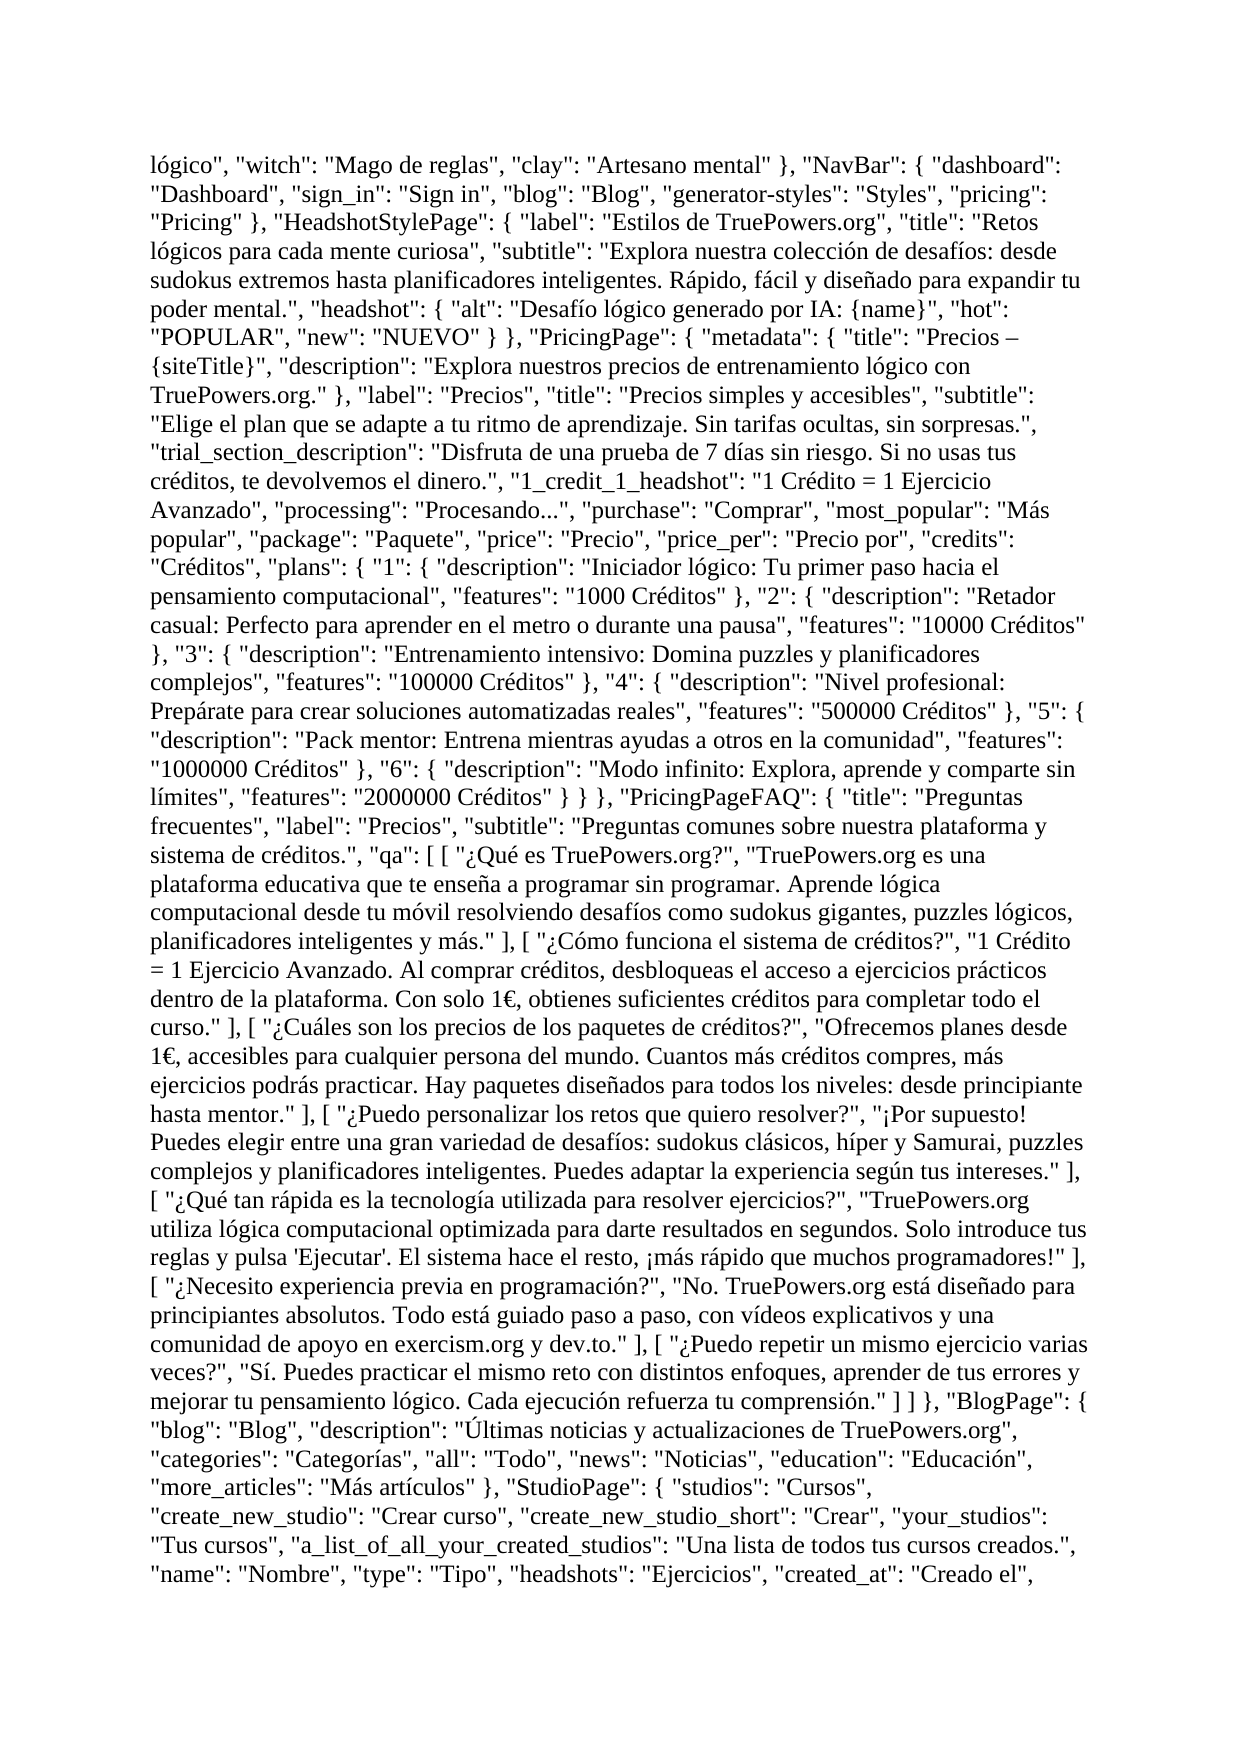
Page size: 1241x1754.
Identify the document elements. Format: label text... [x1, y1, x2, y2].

text lógico", "witch": "Mago de reglas", "clay": "Artesano mental" }, "NavBar": { "dashboard": "Dashboard", "sign_in": "Sign in", "blog": "Blog", "generator-styles": "Styles", "pricing": "Pricing" }, "HeadshotStylePage": { "label": "Estilos de TruePowers.org", "title": "Retos lógicos para cada mente curiosa", "subtitle": "Explora nuestra colección de desafíos: desde sudokus extremos hasta planificadores inteligentes. Rápido, fácil y diseñado para expandir tu poder mental.", "headshot": { "alt": "Desafío lógico generado por IA: {name}", "hot": "POPULAR", "new": "NUEVO" } }, "PricingPage": { "metadata": { "title": "Precios – {siteTitle}", "description": "Explora nuestros precios de entrenamiento lógico con TruePowers.org." }, "label": "Precios", "title": "Precios simples y accesibles", "subtitle": "Elige el plan que se adapte a tu ritmo de aprendizaje. Sin tarifas ocultas, sin sorpresas.", "trial_section_description": "Disfruta de una prueba de 7 días sin riesgo. Si no usas tus créditos, te devolvemos el dinero.", "1_credit_1_headshot": "1 Crédito = 1 Ejercicio Avanzado", "processing": "Procesando...", "purchase": "Comprar", "most_popular": "Más popular", "package": "Paquete", "price": "Precio", "price_per": "Precio por", "credits": "Créditos", "plans": { "1": { "description": "Iniciador lógico: Tu primer paso hacia el pensamiento computacional", "features": "1000 Créditos" }, "2": { "description": "Retador casual: Perfecto para aprender en el metro o durante una pausa", "features": "10000 Créditos" }, "3": { "description": "Entrenamiento intensivo: Domina puzzles y planificadores complejos", "features": "100000 Créditos" }, "4": { "description": "Nivel profesional: Prepárate para crear soluciones automatizadas reales", "features": "500000 Créditos" }, "5": { "description": "Pack mentor: Entrena mientras ayudas a otros en la comunidad", "features": "1000000 Créditos" }, "6": { "description": "Modo infinito: Explora, aprende y comparte sin límites", "features": "2000000 Créditos" } } }, "PricingPageFAQ": { "title": "Preguntas frecuentes", "label": "Precios", "subtitle": "Preguntas comunes sobre nuestra plataforma y sistema de créditos.", "qa": [ [ "¿Qué es TruePowers.org?", "TruePowers.org es una plataforma educativa que te enseña a programar sin programar. Aprende lógica computacional desde tu móvil resolviendo desafíos como sudokus gigantes, puzzles lógicos, planificadores inteligentes y más." ], [ "¿Cómo funciona el sistema de créditos?", "1 Crédito = 1 Ejercicio Avanzado. Al comprar créditos, desbloqueas el acceso a ejercicios prácticos dentro de la plataforma. Con solo 1€, obtienes suficientes créditos para completar todo el curso." ], [ "¿Cuáles son los precios de los paquetes de créditos?", "Ofrecemos planes desde 1€, accesibles para cualquier persona del mundo. Cuantos más créditos compres, más ejercicios podrás practicar. Hay paquetes diseñados para todos los niveles: desde principiante hasta mentor." ], [ "¿Puedo personalizar los retos que quiero resolver?", "¡Por supuesto! Puedes elegir entre una gran variedad de desafíos: sudokus clásicos, híper y Samurai, puzzles complejos y planificadores inteligentes. Puedes adaptar la experiencia según tus intereses." ], [ "¿Qué tan rápida es la tecnología utilizada para resolver ejercicios?", "TruePowers.org utiliza lógica computacional optimizada para darte resultados en segundos. Solo introduce tus reglas y pulsa 'Ejecutar'. El sistema hace el resto, ¡más rápido que muchos programadores!" ], [ "¿Necesito experiencia previa en programación?", "No. TruePowers.org está diseñado para principiantes absolutos. Todo está guiado paso a paso, con vídeos explicativos y una comunidad de apoyo en exercism.org y dev.to." ], [ "¿Puedo repetir un mismo ejercicio varias veces?", "Sí. Puedes practicar el mismo reto con distintos enfoques, aprender de tus errores y mejorar tu pensamiento lógico. Cada ejecución refuerza tu comprensión." ] ] }, "BlogPage": { "blog": "Blog", "description": "Últimas noticias y actualizaciones de TruePowers.org", "categories": "Categorías", "all": "Todo", "news": "Noticias", "education": "Educación", "more_articles": "Más artículos" }, "StudioPage": { "studios": "Cursos", "create_new_studio": "Crear curso", "create_new_studio_short": "Crear", "your_studios": "Tus cursos", "a_list_of_all_your_created_studios": "Una lista de todos tus cursos creados.", "name": "Nombre", "type": "Tipo", "headshots": "Ejercicios", "created_at": "Creado el", [150, 150, 1090, 1587]
